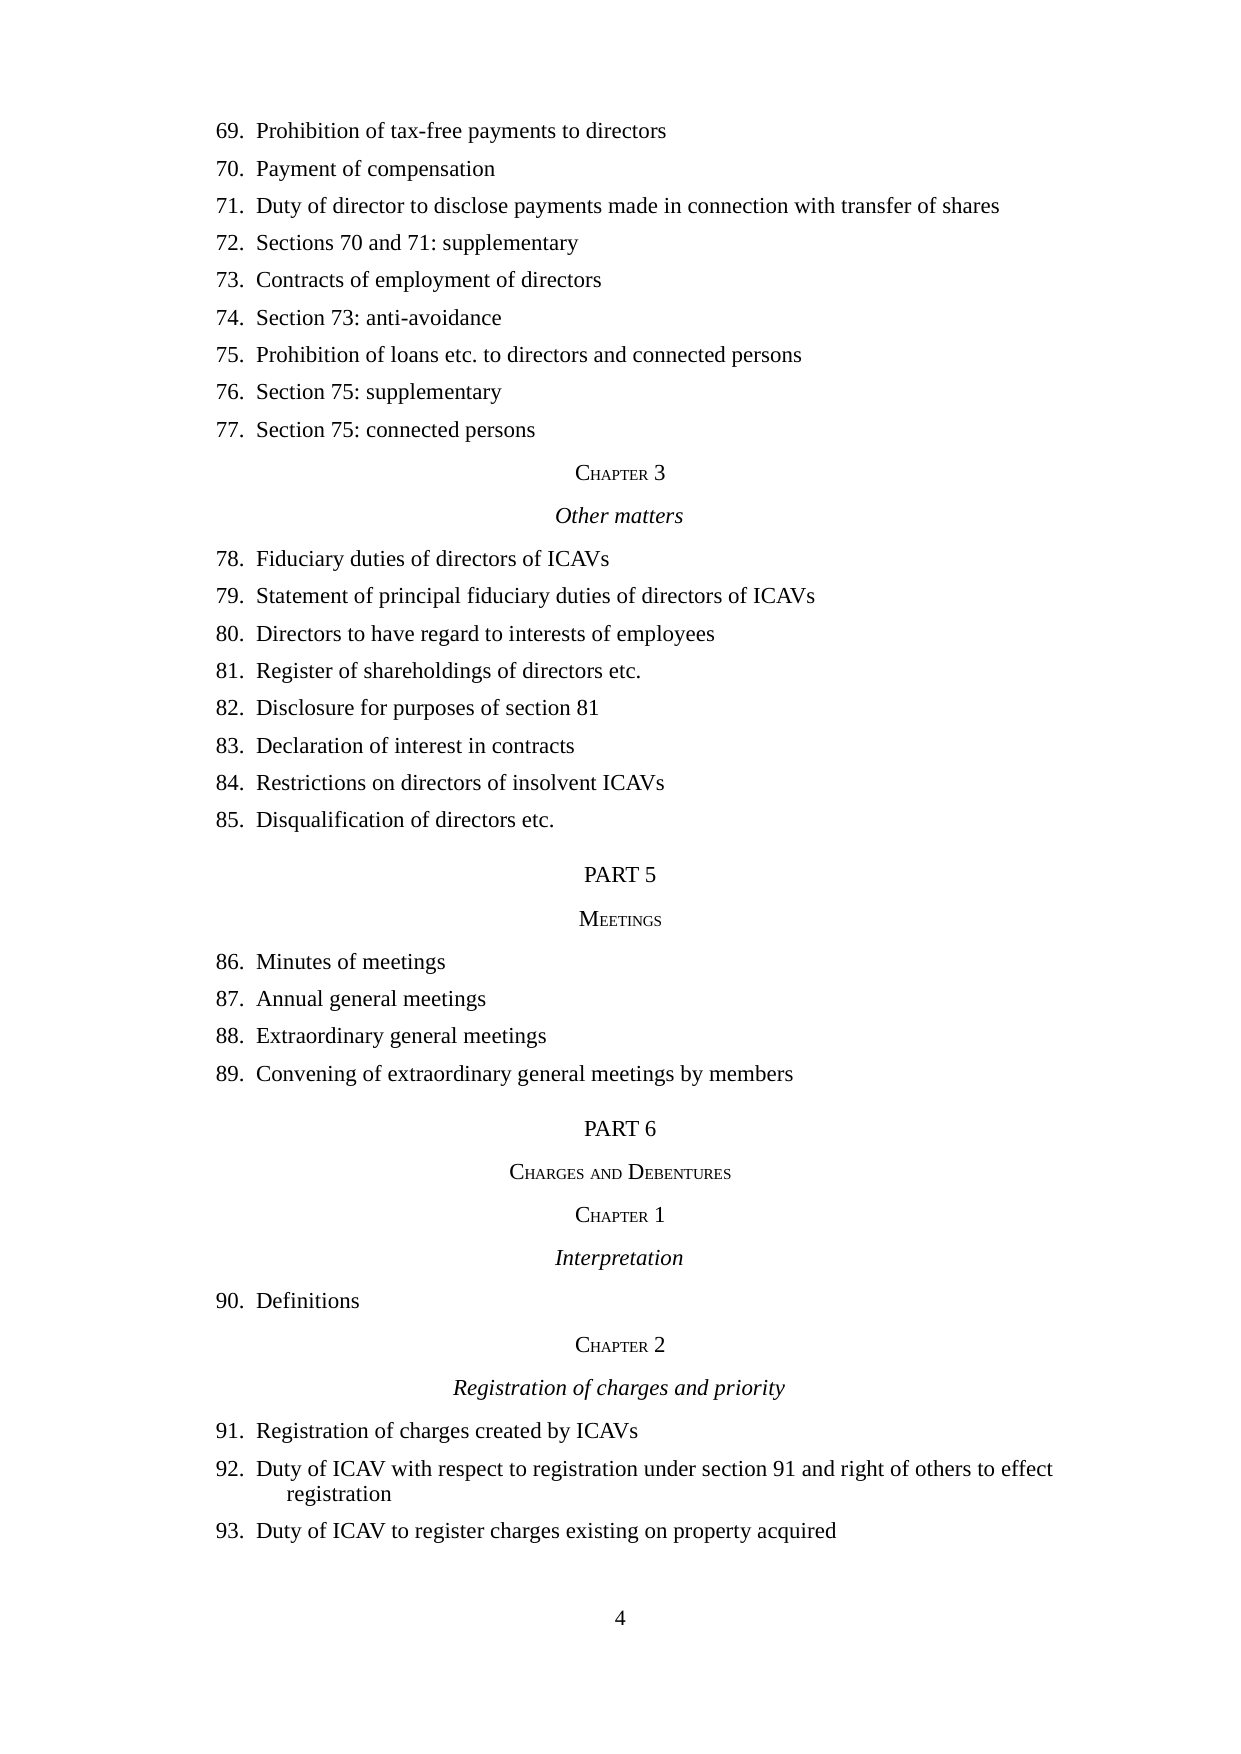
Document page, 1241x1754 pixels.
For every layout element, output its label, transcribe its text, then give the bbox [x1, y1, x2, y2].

text Chapter 2 [177, 1332, 1063, 1357]
text 75. Prohibition of loans etc. to directors and connected persons [216, 342, 1063, 367]
text 80. Directors to have regard to interests of employees [216, 621, 1063, 646]
text 74. Section 73: anti-avoidance [216, 304, 1063, 330]
title Interpretation [177, 1245, 1063, 1271]
title Charges and Debentures [177, 1159, 1063, 1184]
text PART 6 [177, 1116, 1063, 1141]
text 73. Contracts of employment of directors [216, 267, 1063, 293]
text 70. Payment of compensation [216, 155, 1063, 181]
text 86. Minutes of meetings [216, 949, 1063, 974]
text 90. Definitions [216, 1288, 1063, 1314]
text PART 5 [177, 862, 1063, 888]
text 84. Restrictions on directors of insolvent ICAVs [216, 770, 1063, 795]
text Chapter 1 [177, 1202, 1063, 1227]
text 83. Declaration of interest in contracts [216, 733, 1063, 758]
text 71. Duty of director to disclose payments made in connection with transfer of shares [216, 193, 1063, 218]
text 93. Duty of ICAV to register charges existing on property acquired [216, 1518, 1063, 1544]
text 92. Duty of ICAV with respect to registration under section 91 and right of others to effect registration [216, 1455, 1063, 1506]
text 77. Section 75: connected persons [216, 416, 1063, 442]
text 76. Section 75: supplementary [216, 379, 1063, 405]
text 81. Register of shareholdings of directors etc. [216, 658, 1063, 683]
text 85. Disqualification of directors etc. [216, 807, 1063, 833]
text 82. Disclosure for purposes of section 81 [216, 695, 1063, 721]
title Other matters [177, 503, 1063, 528]
text 79. Statement of principal fiduciary duties of directors of ICAVs [216, 583, 1063, 609]
text 78. Fiduciary duties of directors of ICAVs [216, 546, 1063, 572]
text 69. Prohibition of tax-free payments to directors [216, 118, 1063, 144]
text 91. Registration of charges created by ICAVs [216, 1418, 1063, 1444]
text 72. Sections 70 and 71: supplementary [216, 230, 1063, 256]
text 88. Extraordinary general meetings [216, 1023, 1063, 1049]
text 89. Convening of extraordinary general meetings by members [216, 1061, 1063, 1086]
text 87. Annual general meetings [216, 986, 1063, 1011]
title Meetings [177, 905, 1063, 931]
text Chapter 3 [177, 460, 1063, 485]
title Registration of charges and priority [177, 1375, 1063, 1400]
